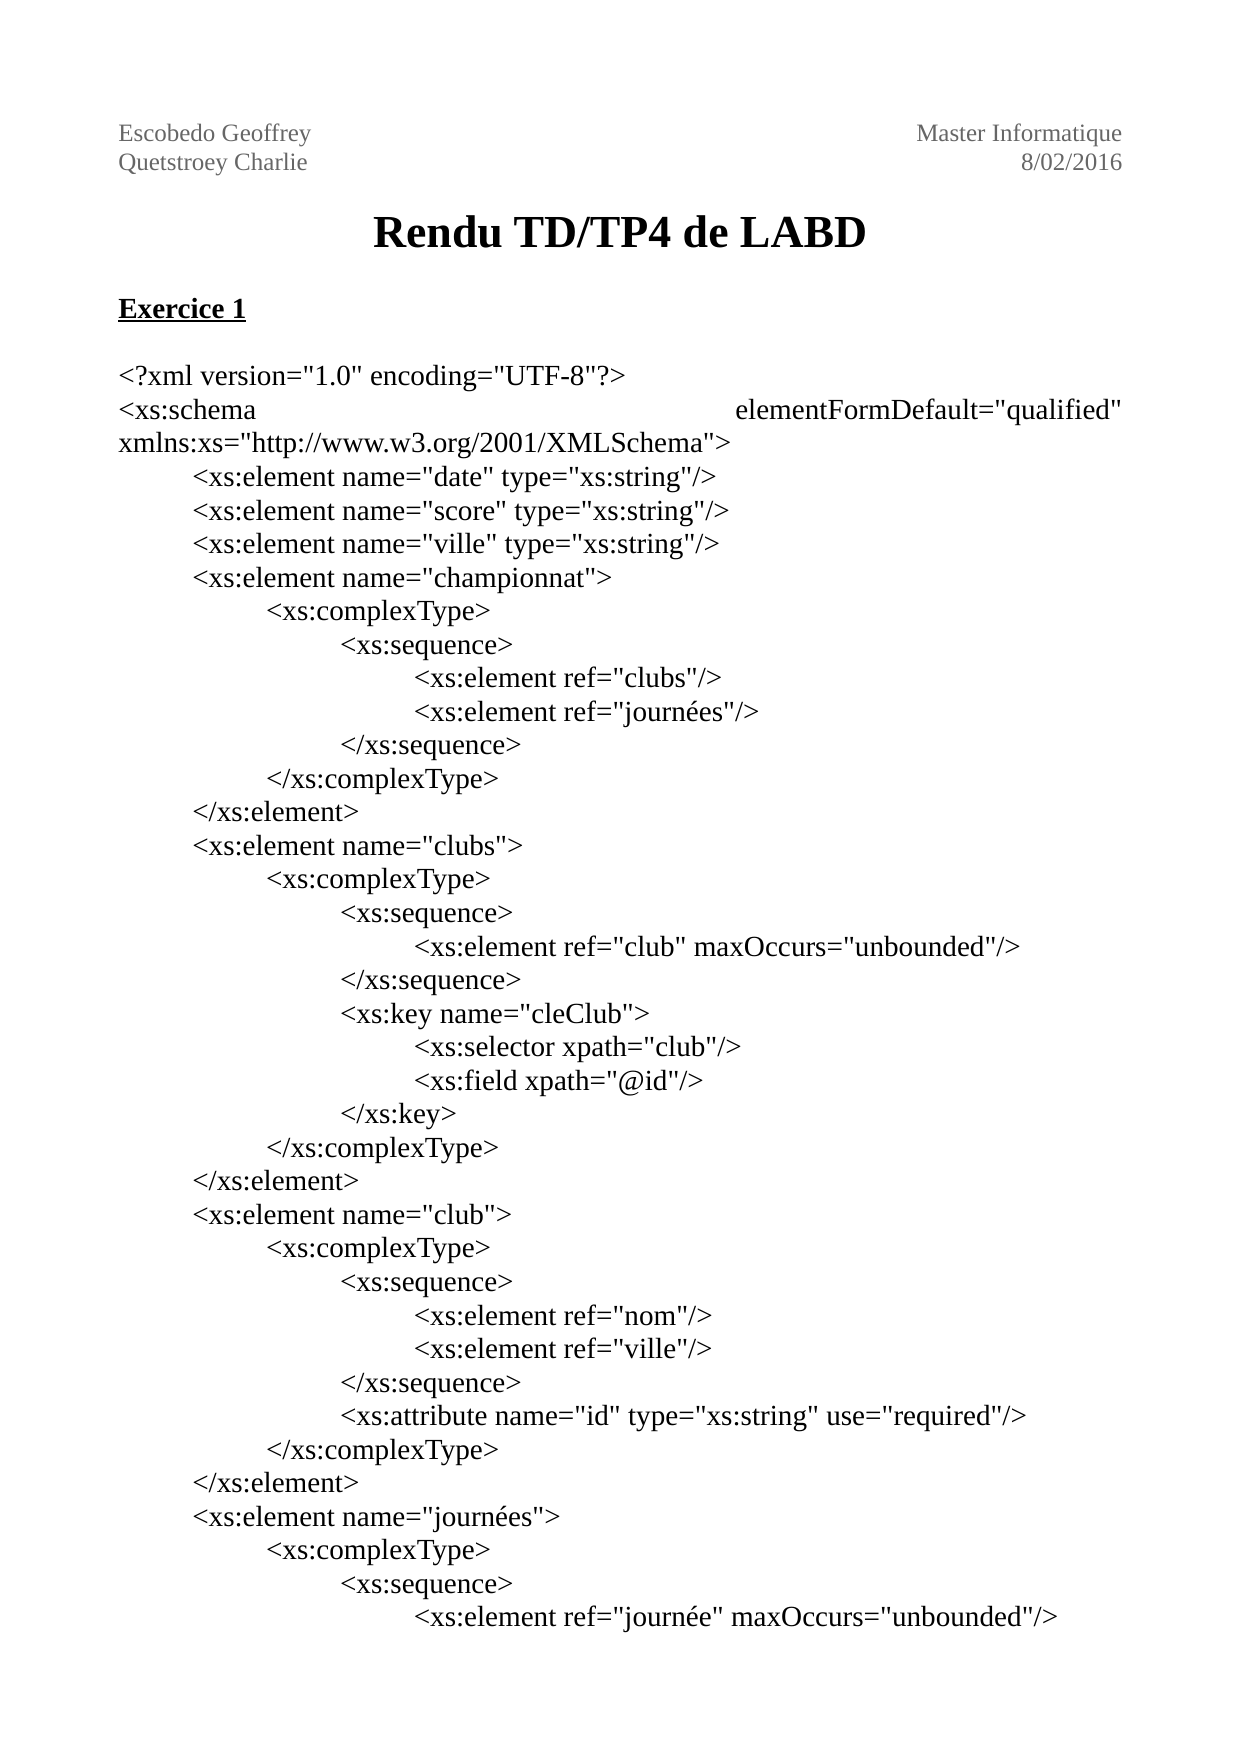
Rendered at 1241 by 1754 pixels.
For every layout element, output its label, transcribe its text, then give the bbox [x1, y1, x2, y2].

text </xs:element> [118, 794, 1122, 828]
text </xs:element> [118, 1465, 1122, 1499]
text <xs:element name="score" type="xs:string"/> [118, 493, 1122, 526]
text <xs:element name="ville" type="xs:string"/> [118, 526, 1122, 560]
text <xs:key name="cleClub"> [118, 996, 1122, 1029]
text <xs:element name="club"> [118, 1197, 1122, 1231]
text Exercice 1 [118, 291, 1122, 325]
text <xs:sequence> [118, 895, 1122, 929]
text <xs:element name="clubs"> [118, 828, 1122, 862]
text </xs:complexType> [118, 761, 1122, 794]
text <xs:sequence> [118, 1264, 1122, 1298]
text </xs:sequence> [118, 1365, 1122, 1398]
text </xs:key> [118, 1096, 1122, 1130]
text <xs:selector xpath="club"/> [118, 1029, 1122, 1063]
text </xs:sequence> [118, 962, 1122, 996]
text <xs:complexType> [118, 593, 1122, 627]
text </xs:sequence> [118, 727, 1122, 761]
text <xs:sequence> [118, 1566, 1122, 1599]
text <xs:element ref="ville"/> [118, 1331, 1122, 1365]
text <xs:attribute name="id" type="xs:string" use="required"/> [118, 1398, 1122, 1432]
text <xs:element ref="nom"/> [118, 1298, 1122, 1331]
text Rendu TD/TP4 de LABD [118, 205, 1122, 258]
text <xs:complexType> [118, 1532, 1122, 1566]
text <xs:element name="date" type="xs:string"/> [118, 459, 1122, 493]
text </xs:complexType> [118, 1432, 1122, 1465]
text <xs:element name="journées"> [118, 1499, 1122, 1532]
text <xs:element ref="club" maxOccurs="unbounded"/> [118, 929, 1122, 962]
text </xs:complexType> [118, 1130, 1122, 1163]
text <xs:complexType> [118, 862, 1122, 895]
text <?xml version="1.0" encoding="UTF-8"?> [118, 358, 1122, 392]
text </xs:element> [118, 1163, 1122, 1197]
text <xs:element name="championnat"> [118, 560, 1122, 593]
text <xs:schema elementFormDefault="qualified" xmlns:xs="http://www.w3.org/2001/XMLSchema"> [118, 392, 1122, 459]
text <xs:element ref="journées"/> [118, 694, 1122, 727]
text <xs:field xpath="@id"/> [118, 1063, 1122, 1096]
text <xs:element ref="clubs"/> [118, 660, 1122, 694]
text <xs:complexType> [118, 1231, 1122, 1264]
text <xs:sequence> [118, 627, 1122, 660]
text <xs:element ref="journée" maxOccurs="unbounded"/> [118, 1599, 1122, 1633]
